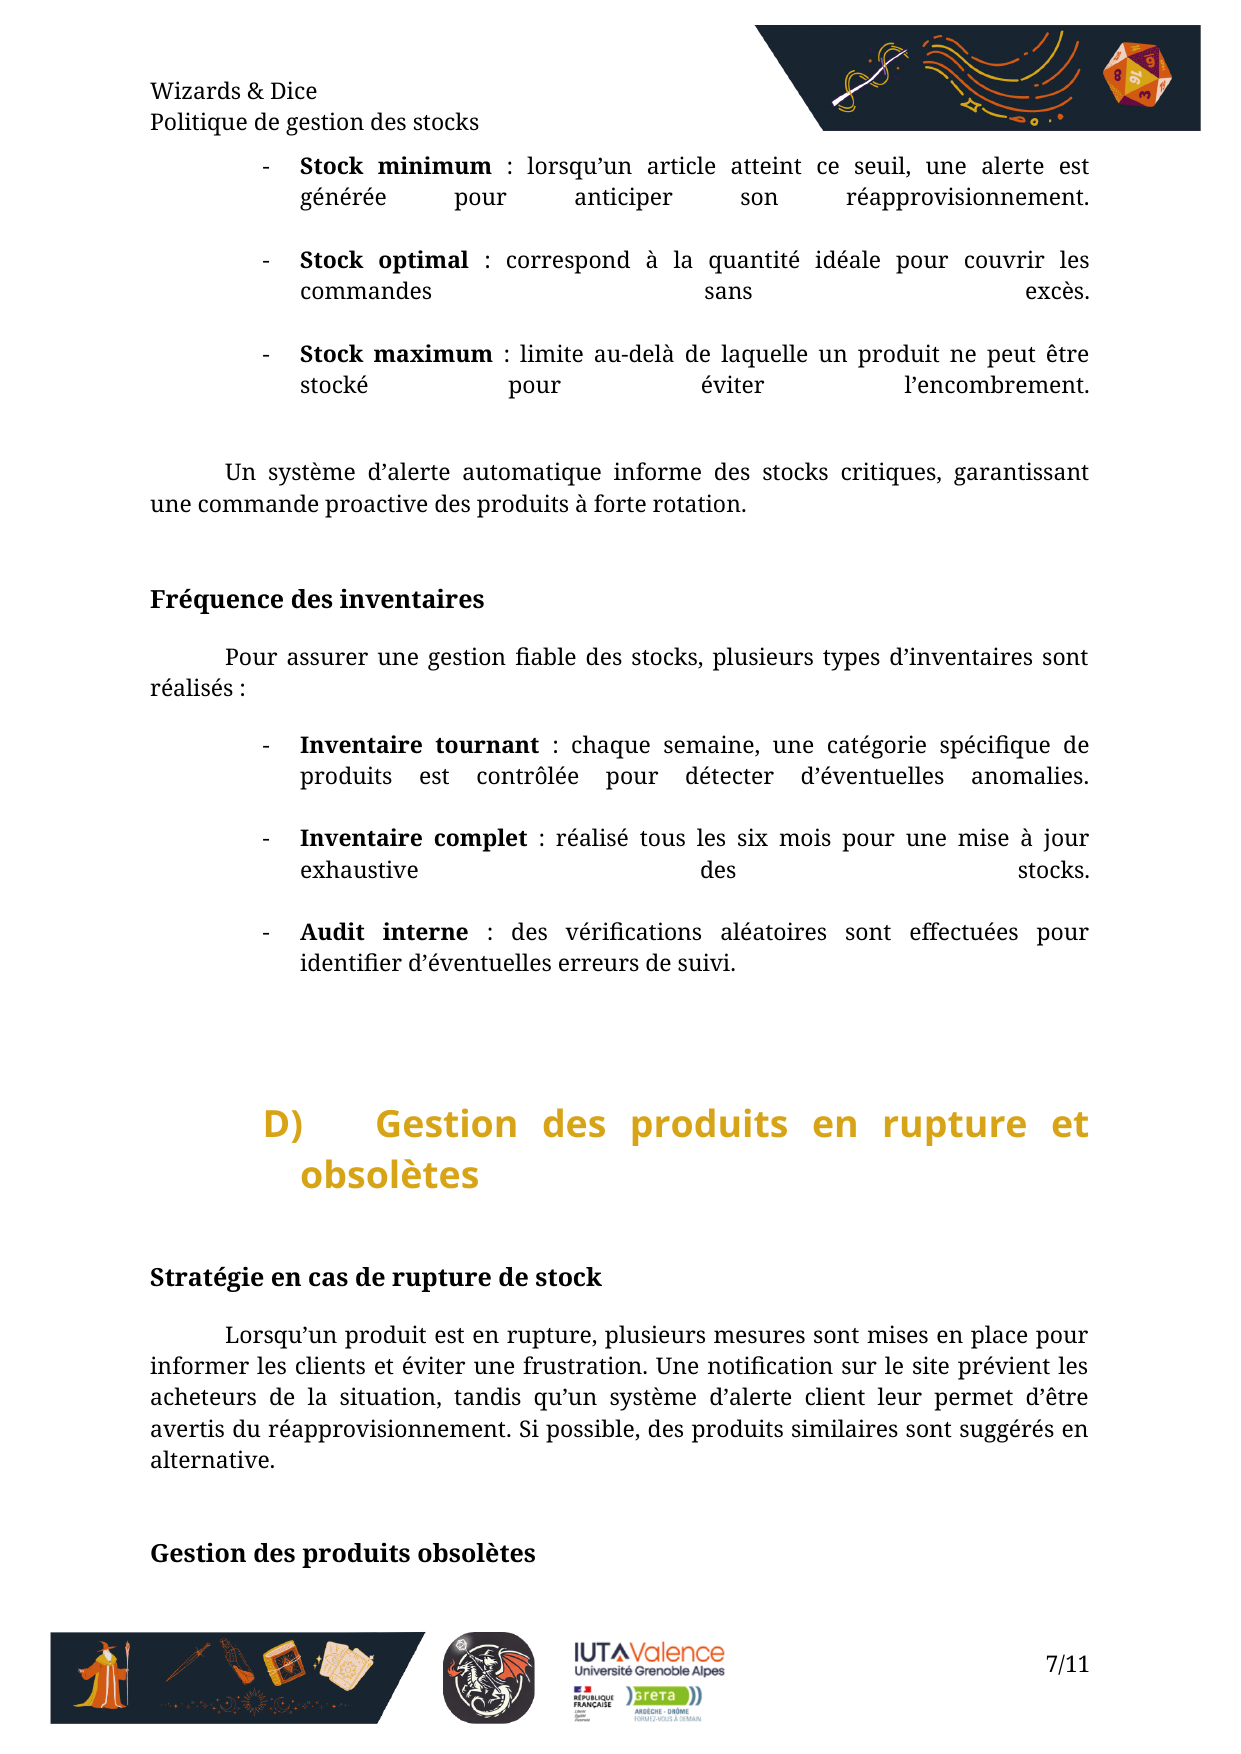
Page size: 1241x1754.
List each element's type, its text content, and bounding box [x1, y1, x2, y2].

text Un système d’alerte automatique informe des stocks critiques, garantissant une commande proactive des produits à forte rotation. [150, 456, 1090, 519]
picture [748, 25, 1214, 132]
text Lorsqu’un produit est en rupture, plusieurs mesures sont mises en place pour informer les clients et éviter une frustration. Une notification sur le site prévient les acheteurs de la situation, tandis qu’un système d’alerte client leur permet d’être avertis du réapprovisionnement. Si possible, des produits similaires sont suggérés en alternative. [150, 1319, 1090, 1506]
text Gestion des produits obsolètes [150, 1536, 1090, 1569]
text Stratégie en cas de rupture de stock [150, 1260, 1090, 1294]
text Fréquence des inventaires [150, 548, 1090, 616]
list Inventaire complet : réalisé tous les six mois pour une mise à jour exhaustive des stocks. [262, 822, 1090, 916]
list Stock maximum : limite au-delà de laquelle un produit ne peut être stocké pour éviter l’encombrement. [262, 337, 1090, 431]
list Audit interne : des vérifications aléatoires sont effectuées pour identifier d’éventuelles erreurs de suivi. [262, 916, 1090, 978]
list Stock minimum : lorsqu’un article atteint ce seuil, une alerte est générée pour anticiper son réapprovisionnement. [262, 150, 1090, 244]
picture [42, 1628, 749, 1733]
list Inventaire tournant : chaque semaine, une catégorie spécifique de produits est contrôlée pour détecter d’éventuelles anomalies. [262, 728, 1090, 822]
subtitle Gestion des produits en rupture et obsolètes [262, 1097, 1090, 1199]
text Pour assurer une gestion fiable des stocks, plusieurs types d’inventaires sont réalisés : [150, 641, 1090, 703]
list Stock optimal : correspond à la quantité idéale pour couvrir les commandes sans excès. [262, 244, 1090, 337]
